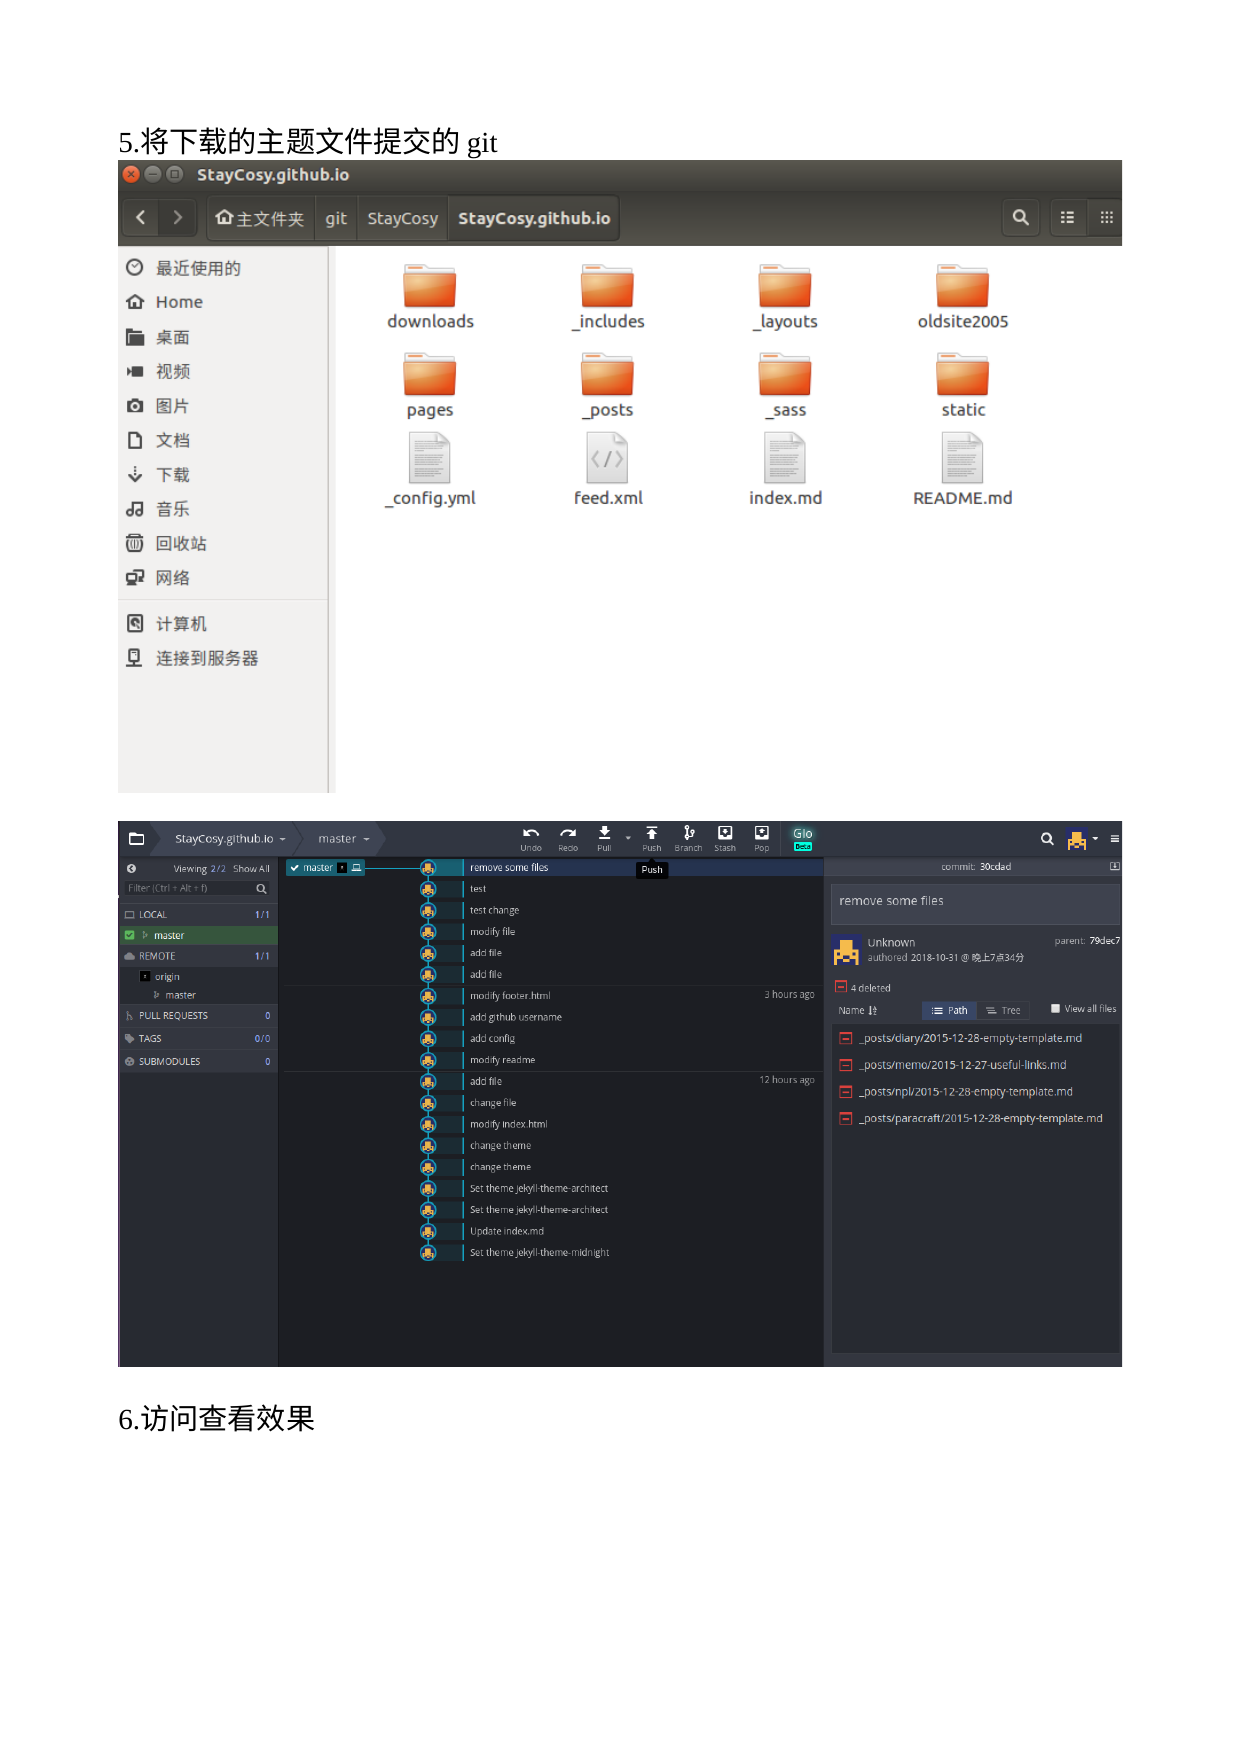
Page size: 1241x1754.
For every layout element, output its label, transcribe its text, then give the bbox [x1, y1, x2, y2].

text 5.将下载的主题文件提交的git [118, 118, 1122, 160]
picture [118, 821, 1123, 1367]
picture [118, 160, 1123, 793]
text 6.访问查看效果 [118, 1396, 1122, 1438]
